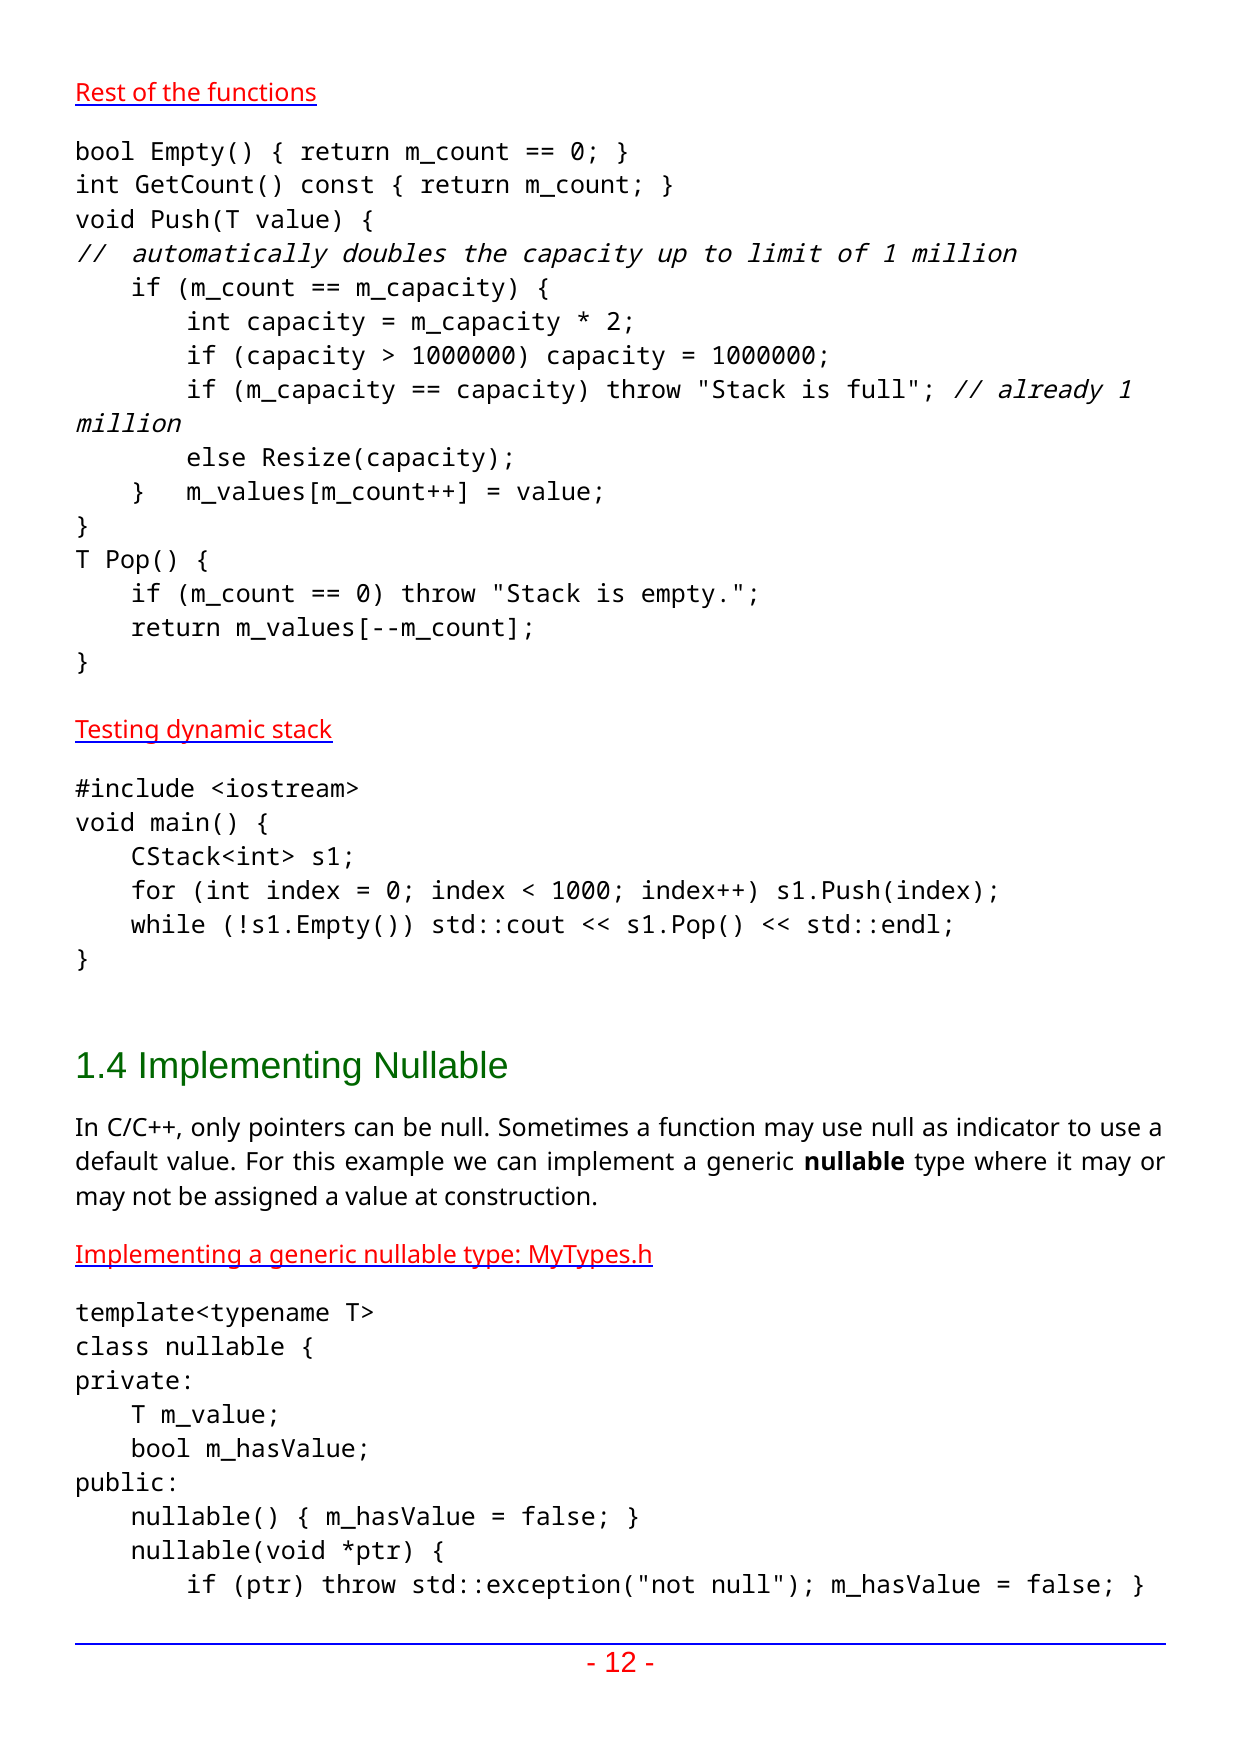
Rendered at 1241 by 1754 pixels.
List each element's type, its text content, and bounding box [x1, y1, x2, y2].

text public: [75, 1465, 1166, 1499]
text } [75, 508, 1166, 542]
text void Push(T value) { [75, 201, 1166, 235]
text int GetCount() const { return m_count; } [75, 167, 1166, 201]
text } [75, 644, 1166, 678]
text 1.4 Implementing Nullable [75, 1043, 1166, 1086]
text bool m_hasValue; [75, 1431, 1166, 1465]
text else Resize(capacity); [75, 440, 1166, 474]
text class nullable { [75, 1328, 1166, 1362]
text return m_values[--m_count]; [75, 610, 1166, 644]
text if (ptr) throw std::exception("not null"); m_hasValue = false; } [75, 1567, 1166, 1601]
text T Pop() { [75, 542, 1166, 576]
text private: [75, 1362, 1166, 1397]
text for (int index = 0; index < 1000; index++) s1.Push(index); [75, 872, 1166, 907]
text } m_values[m_count++] = value; [75, 474, 1166, 508]
text if (m_capacity == capacity) throw "Stack is full"; // already 1 million [75, 372, 1166, 440]
text } [75, 941, 1166, 975]
text nullable() { m_hasValue = false; } [75, 1499, 1166, 1533]
text int capacity = m_capacity * 2; [75, 303, 1166, 337]
text while (!s1.Empty()) std::cout << s1.Pop() << std::endl; [75, 907, 1166, 941]
text T m_value; [75, 1397, 1166, 1431]
text if (capacity > 1000000) capacity = 1000000; [75, 337, 1166, 372]
text template<typename T> [75, 1294, 1166, 1328]
text bool Empty() { return m_count == 0; } [75, 133, 1166, 167]
text CStack<int> s1; [75, 838, 1166, 872]
text nullable(void *ptr) { [75, 1533, 1166, 1567]
text In C/C++, only pointers can be null. Sometimes a function may use null as indicator to use a default value. For this example we can implement a generic nullable type where it may or may not be assigned a value at construction. [75, 1110, 1166, 1212]
text Rest of the functions [75, 75, 1166, 109]
text if (m_count == 0) throw "Stack is empty."; [75, 576, 1166, 610]
text #include <iostream> [75, 770, 1166, 804]
text Implementing a generic nullable type: MyTypes.h [75, 1236, 1166, 1270]
text // automatically doubles the capacity up to limit of 1 million [75, 235, 1166, 269]
text if (m_count == m_capacity) { [75, 269, 1166, 303]
text Testing dynamic stack [75, 712, 1166, 746]
text void main() { [75, 804, 1166, 838]
